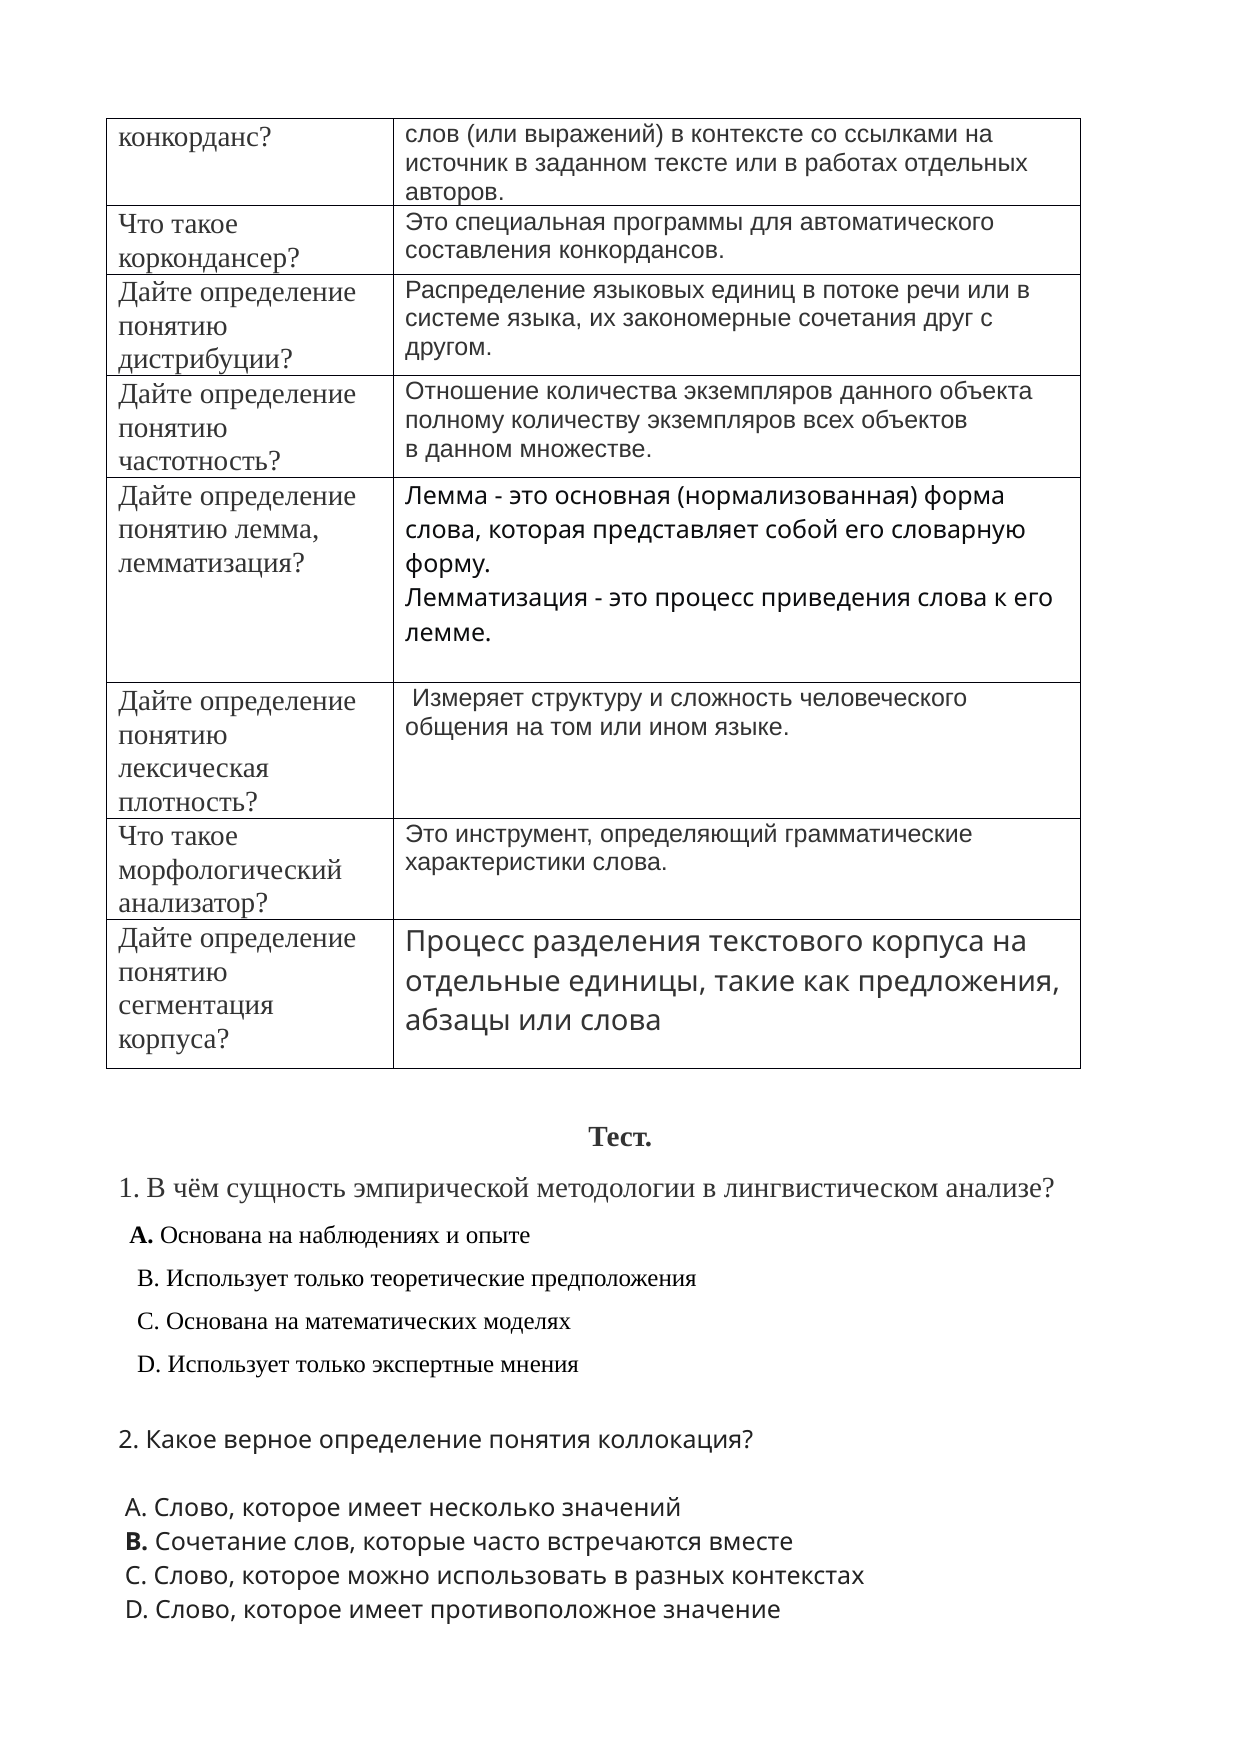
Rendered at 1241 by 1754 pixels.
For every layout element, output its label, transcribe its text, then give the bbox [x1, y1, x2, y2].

table_cell Дайте определение понятию лексическая плотность? [382, 683, 393, 817]
table_cell слов (или выражений) в контексте со ссылками на источник в заданном тексте или в работах отдельных авторов. [394, 119, 1080, 205]
table_cell Что такое коркондансер? [107, 206, 118, 273]
table_cell Что такое конкорданс? [107, 119, 393, 205]
table_cell Отношение количества экземпляров данного объекта полному количеству экземпляров всех объектов в данном множестве. [394, 376, 1080, 477]
table_cell Это специальная программы для автоматического составления конкордансов. [394, 206, 1080, 273]
table_cell Дайте определение понятию сегментация корпуса? [107, 920, 393, 1068]
text C. Слово, которое можно использовать в разных контекстах [118, 1557, 1122, 1592]
table_cell Процесс разделения текстового корпуса на отдельные единицы, такие как предложения, абзацы или слова [394, 920, 1080, 1068]
text Тест. [118, 1119, 1122, 1153]
table_cell Измеряет структуру и сложность человеческого общения на том или ином языке. [394, 683, 1080, 817]
text D. Использует только экспертные мнения [118, 1349, 1122, 1378]
table_cell Лемма - это основная (нормализованная) форма слова, которая представляет собой его словарную форму. Лемматизация - это процесс приведения слова к его лемме. [394, 478, 1080, 682]
table_cell Дайте определение понятию лексическая плотность? [107, 683, 118, 817]
table_cell Дайте определение понятию дистрибуции? [107, 275, 118, 375]
table_cell Что такое коркондансер? [382, 206, 393, 273]
table_cell Что такое морфологический анализатор? [107, 819, 118, 919]
table_cell Что такое морфологический анализатор? [382, 819, 393, 919]
text B. Сочетание слов, которые часто встречаются вместе [118, 1523, 1122, 1557]
text A. Основана на наблюдениях и опыте [118, 1220, 1122, 1249]
text A. Слово, которое имеет несколько значений [118, 1489, 1122, 1523]
table_cell Это инструмент, определяющий грамматические характеристики слова. [394, 819, 1080, 919]
text 2. Какое верное определение понятия коллокация? [118, 1421, 1122, 1455]
table_cell Дайте определение понятию частотность? [382, 376, 393, 477]
table_cell Дайте определение понятию лемма, лемматизация? [107, 478, 393, 682]
text B. Использует только теоретические предположения [118, 1263, 1122, 1292]
text C. Основана на математических моделях [118, 1306, 1122, 1335]
text D. Слово, которое имеет противоположное значение [118, 1592, 1122, 1626]
table_cell Дайте определение понятию дистрибуции? [382, 275, 393, 375]
table_cell Распределение языковых единиц в потоке речи или в системе языка, их закономерные сочетания друг с другом. [394, 275, 1080, 375]
text 1. В чём сущность эмпирической методологии в лингвистическом анализе? [118, 1170, 1122, 1203]
table_cell Дайте определение понятию частотность? [107, 376, 118, 477]
